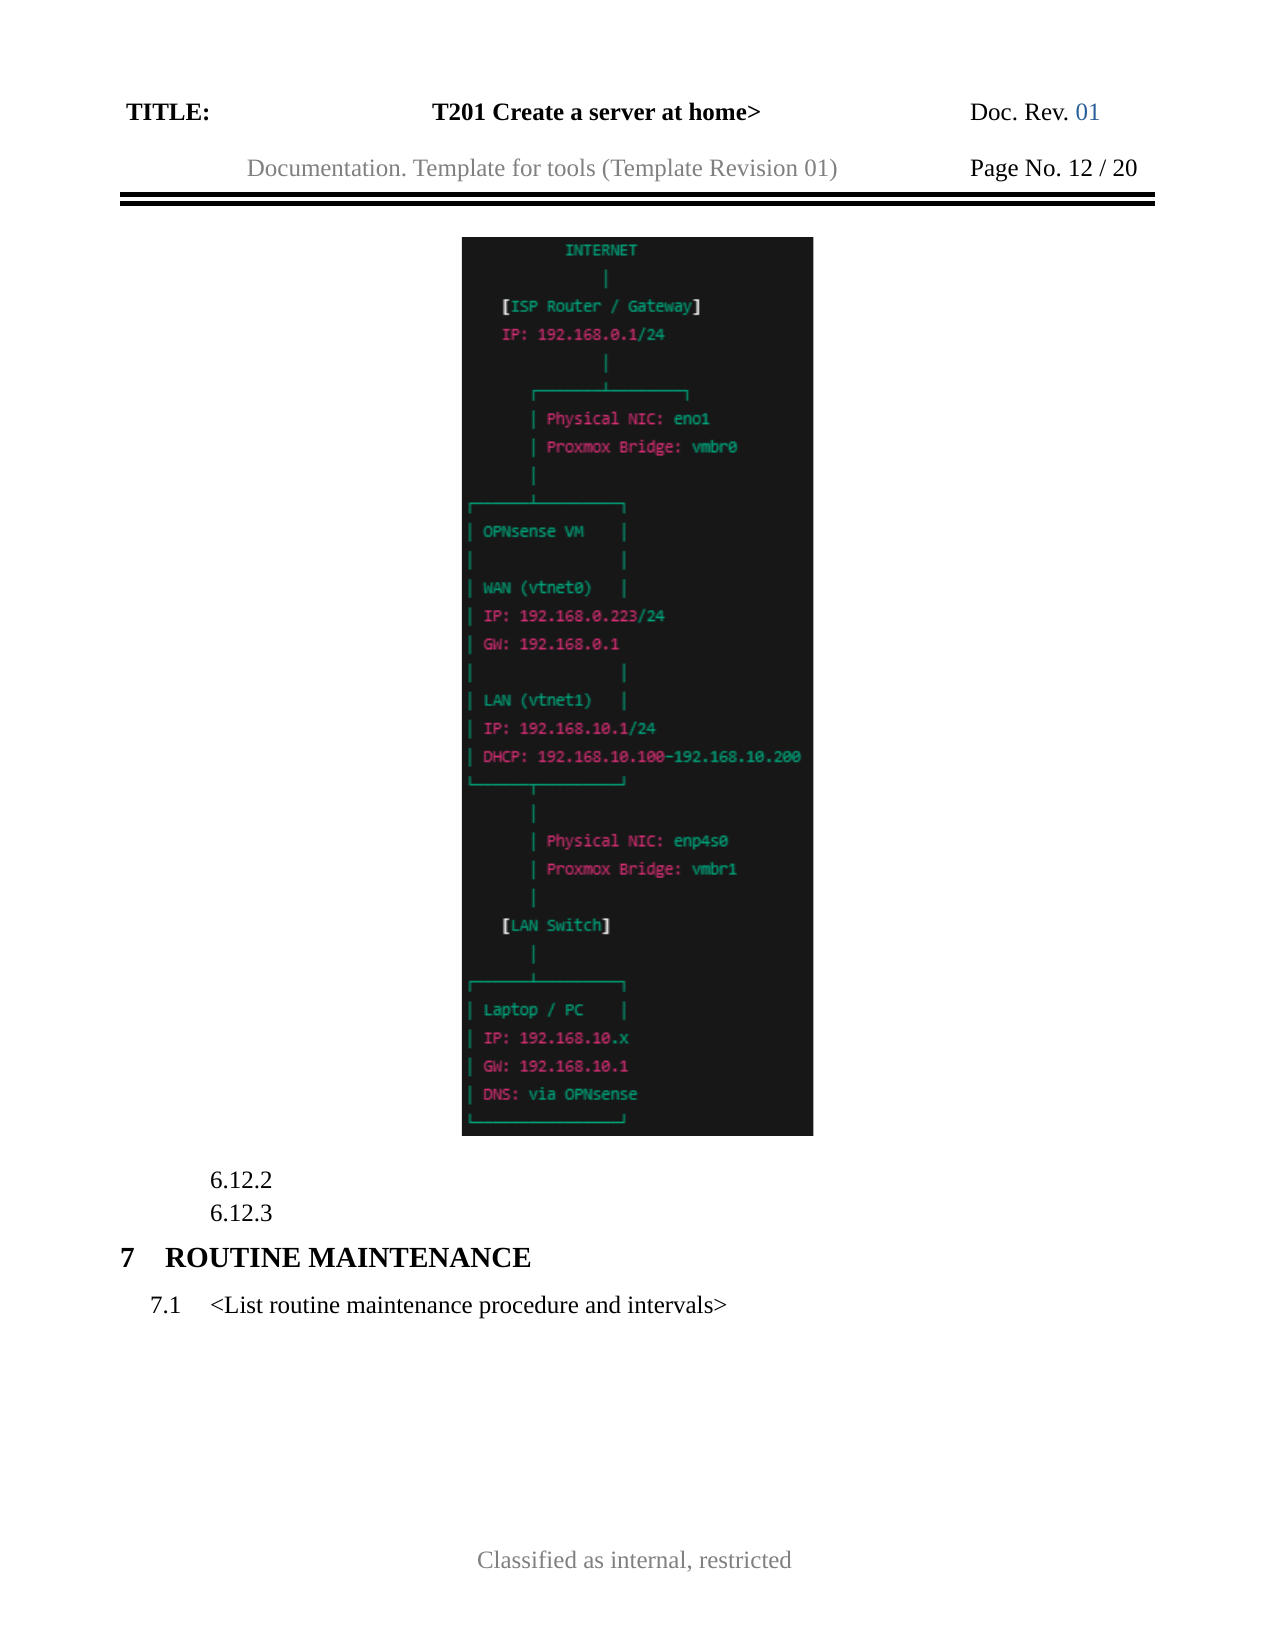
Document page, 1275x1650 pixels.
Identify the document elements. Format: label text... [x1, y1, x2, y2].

subtitle Routine maintenance [120, 1240, 1155, 1273]
picture [461, 237, 814, 1136]
subtitle <List routine maintenance procedure and intervals> [120, 1290, 1155, 1319]
